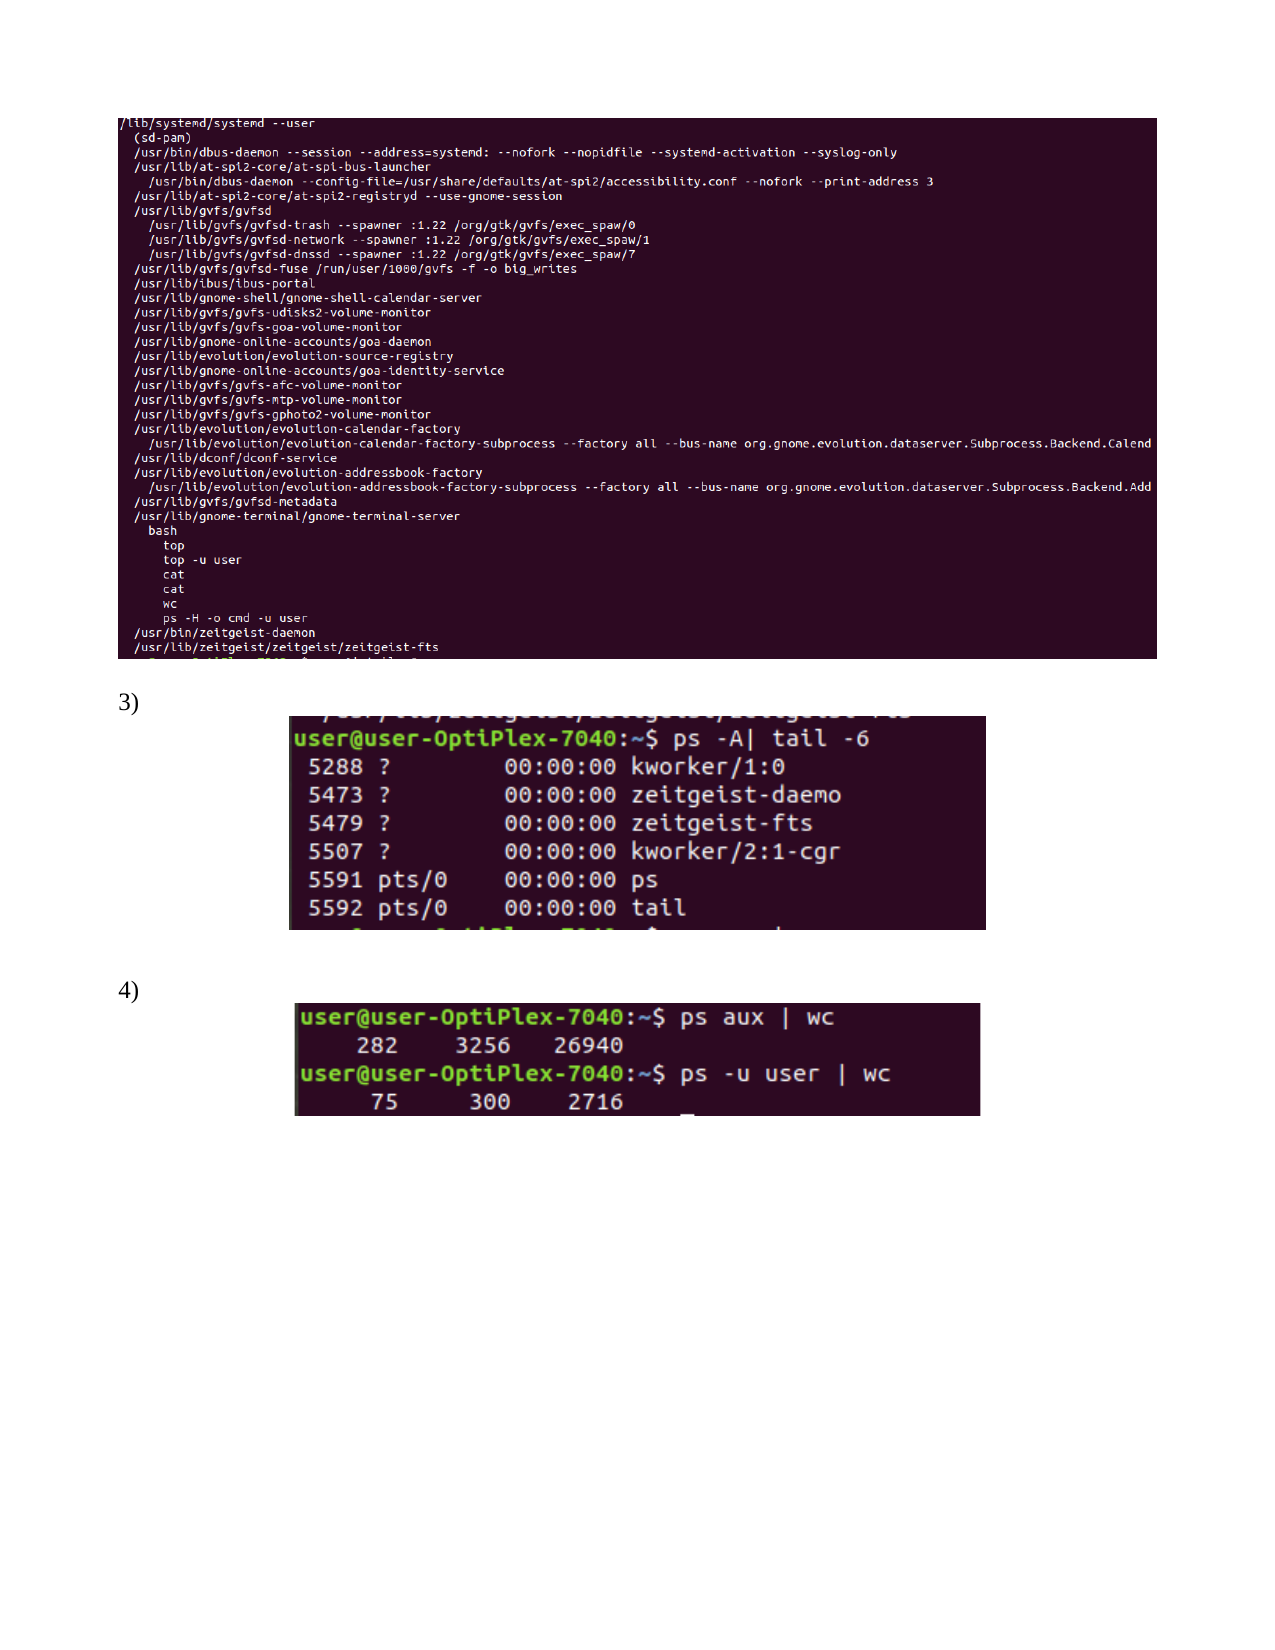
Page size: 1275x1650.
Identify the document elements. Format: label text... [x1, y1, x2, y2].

picture [294, 1003, 981, 1116]
picture [118, 118, 1157, 659]
text 3) [118, 687, 1157, 716]
text 4) [118, 975, 1157, 1003]
picture [289, 716, 986, 930]
